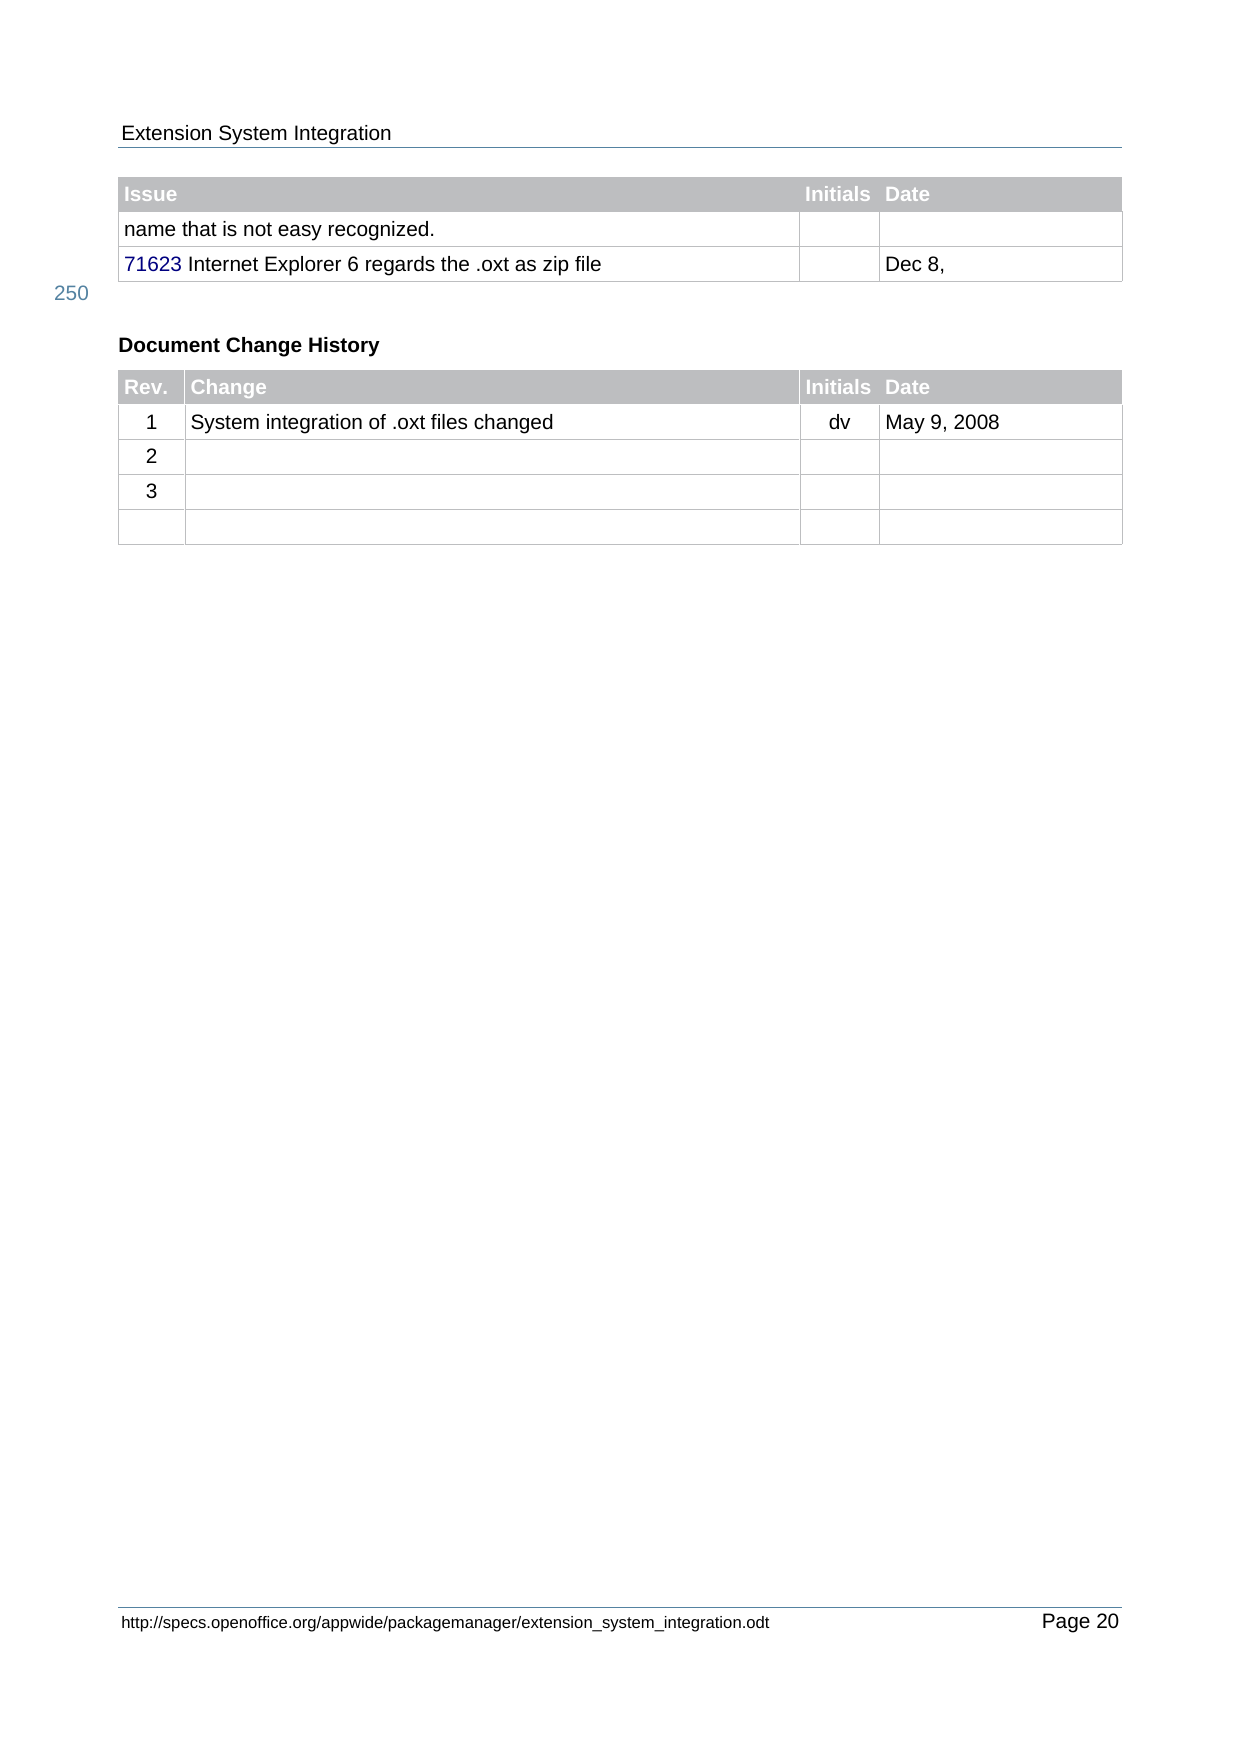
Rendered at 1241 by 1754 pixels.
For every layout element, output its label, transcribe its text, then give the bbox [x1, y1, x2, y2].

table_cell System integration of .oxt files changed [186, 405, 799, 439]
table_cell [801, 440, 879, 474]
table_cell [880, 475, 1122, 509]
table_cell [801, 510, 879, 544]
table_header Initials [800, 370, 879, 404]
table_cell 3 [119, 475, 184, 509]
table_header Date [879, 370, 1122, 404]
table_header Date [879, 177, 1122, 211]
table_cell [880, 440, 1122, 474]
table_header Change [185, 370, 799, 404]
table_cell name that is not easy recognized. [119, 212, 799, 246]
table_cell <...> [119, 510, 184, 544]
table_cell [186, 440, 799, 474]
table_cell dv [801, 405, 879, 439]
table_cell Dec 8, [880, 247, 1122, 281]
table_cell 2 [119, 440, 184, 474]
table_cell [186, 475, 799, 509]
table_header Rev. [118, 370, 184, 404]
table_header Issue [118, 177, 799, 211]
table_cell 1 [119, 405, 184, 439]
table_cell [880, 212, 1122, 246]
table_cell [186, 510, 799, 544]
table_cell May 9, 2008 [880, 405, 1122, 439]
table_header Initials [799, 177, 879, 211]
table_cell 71623 Internet Explorer 6 regards the .oxt as zip file [119, 247, 799, 281]
table_cell [800, 247, 879, 281]
table_cell [800, 212, 879, 246]
subtitle Document Change History [118, 334, 1122, 357]
table_cell [801, 475, 879, 509]
table_cell [880, 510, 1122, 544]
